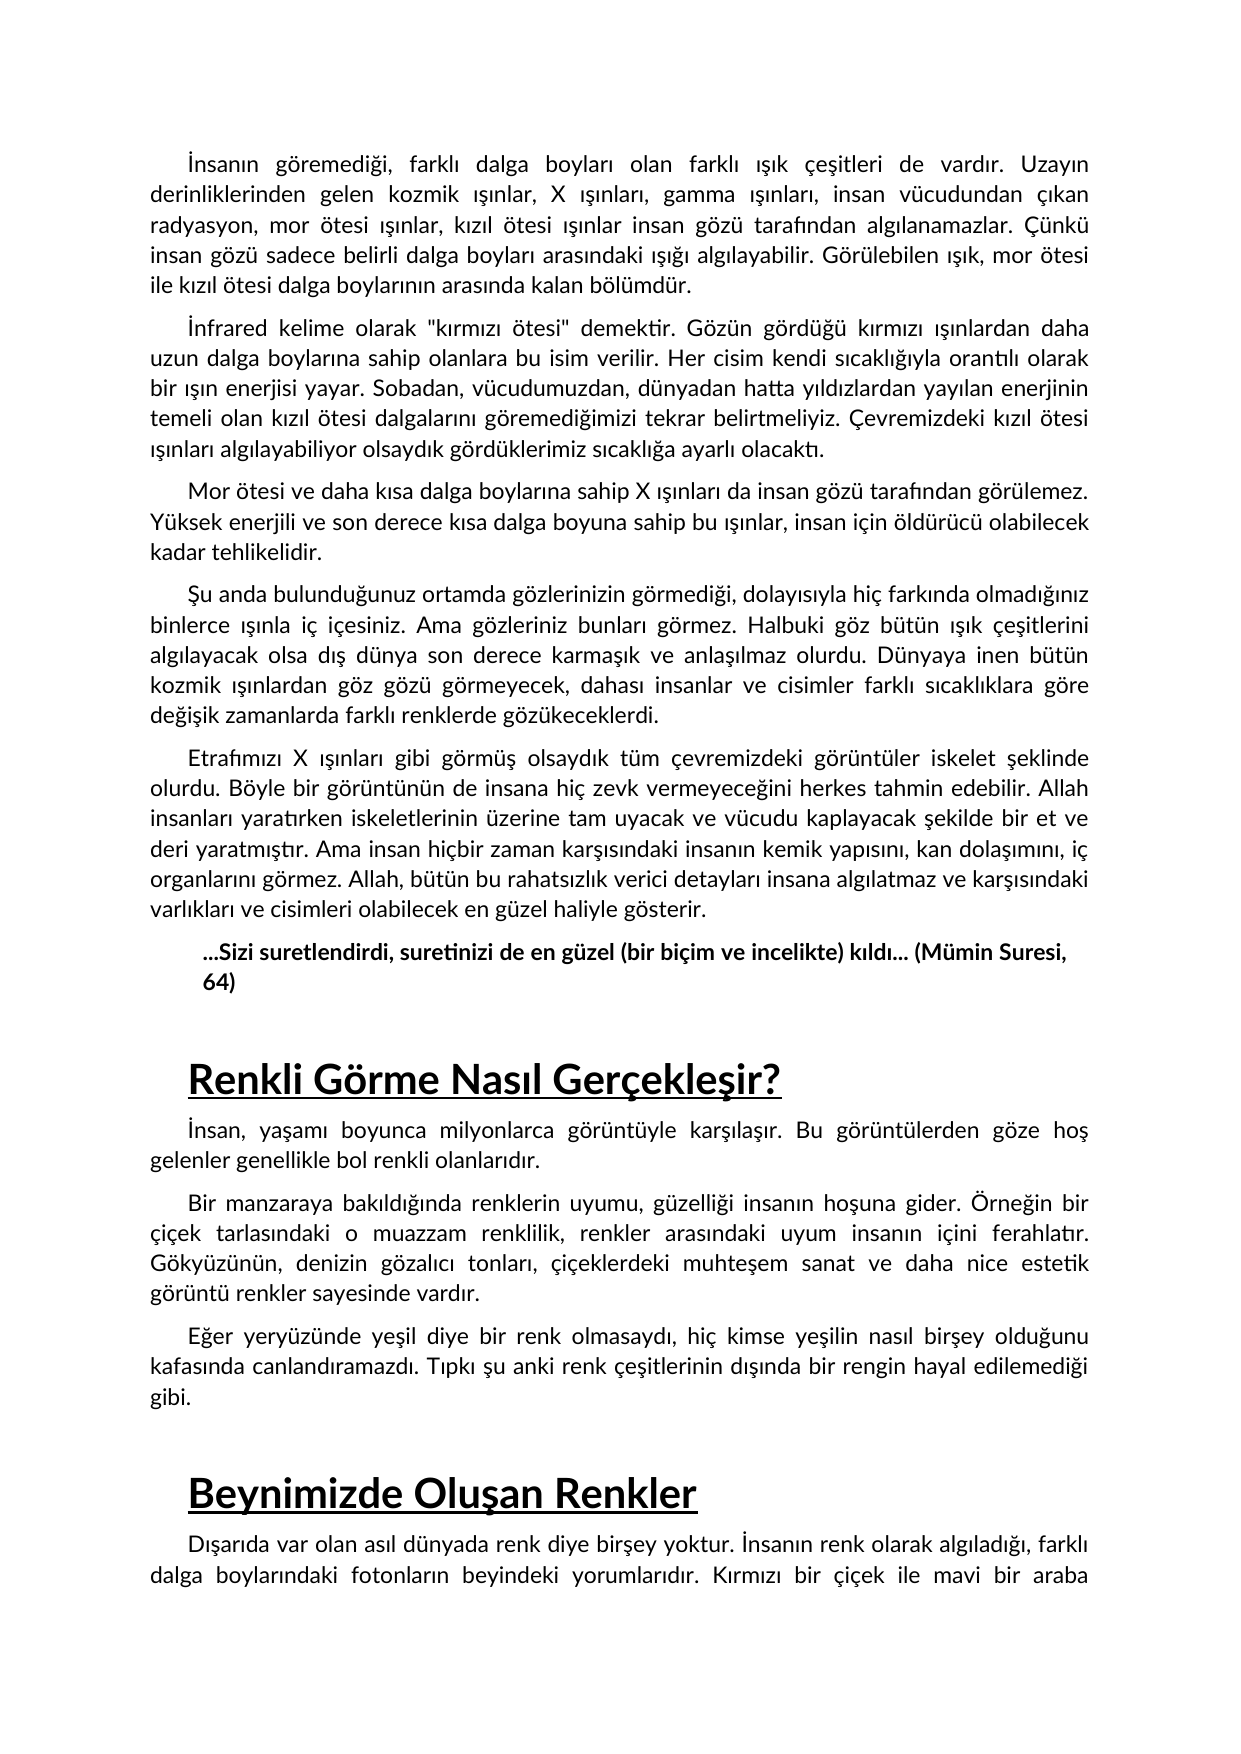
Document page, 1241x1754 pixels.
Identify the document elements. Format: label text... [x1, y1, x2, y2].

text Mor ötesi ve daha kısa dalga boylarına sahip X ışınları da insan gözü tarafından görülemez. Yüksek enerjili ve son derece kısa dalga boyuna sahip bu ışınlar, insan için öldürücü olabilecek kadar tehlikelidir. [150, 477, 1090, 565]
text İnsanın göremediği, farklı dalga boyları olan farklı ışık çeşitleri de vardır. Uzayın derinliklerinden gelen kozmik ışınlar, X ışınları, gamma ışınları, insan vücudundan çıkan radyasyon, mor ötesi ışınlar, kızıl ötesi ışınlar insan gözü tarafından algılanamazlar. Çünkü insan gözü sadece belirli dalga boyları arasındaki ışığı algılayabilir. Görülebilen ışık, mor ötesi ile kızıl ötesi dalga boylarının arasında kalan bölümdür. [150, 150, 1090, 298]
subtitle Renkli Görme Nasıl Gerçekleşir? [187, 1053, 1090, 1103]
text Şu anda bulunduğunuz ortamda gözlerinizin görmediği, dolayısıyla hiç farkında olmadığınız binlerce ışınla iç içesiniz. Ama gözleriniz bunları görmez. Halbuki göz bütün ışık çeşitlerini algılayacak olsa dış dünya son derece karmaşık ve anlaşılmaz olurdu. Dünyaya inen bütün kozmik ışınlardan göz gözü görmeyecek, dahası insanlar ve cisimler farklı sıcaklıklara göre değişik zamanlarda farklı renklerde gözükeceklerdi. [150, 580, 1090, 728]
text Dışarıda var olan asıl dünyada renk diye birşey yoktur. İnsanın renk olarak algıladığı, farklı dalga boylarındaki fotonların beyindeki yorumlarıdır. Kırmızı bir çiçek ile mavi bir araba [150, 1530, 1090, 1588]
text İnfrared kelime olarak "kırmızı ötesi" demektir. Gözün gördüğü kırmızı ışınlardan daha uzun dalga boylarına sahip olanlara bu isim verilir. Her cisim kendi sıcaklığıyla orantılı olarak bir ışın enerjisi yayar. Sobadan, vücudumuzdan, dünyadan hatta yıldızlardan yayılan enerjinin temeli olan kızıl ötesi dalgalarını göremediğimizi tekrar belirtmeliyiz. Çevremizdeki kızıl ötesi ışınları algılayabiliyor olsaydık gördüklerimiz sıcaklığa ayarlı olacaktı. [150, 313, 1090, 462]
text Bir manzaraya bakıldığında renklerin uyumu, güzelliği insanın hoşuna gider. Örneğin bir çiçek tarlasındaki o muazzam renklilik, renkler arasındaki uyum insanın içini ferahlatır. Gökyüzünün, denizin gözalıcı tonları, çiçeklerdeki muhteşem sanat ve daha nice estetik görüntü renkler sayesinde vardır. [150, 1188, 1090, 1307]
text Etrafımızı X ışınları gibi görmüş olsaydık tüm çevremizdeki görüntüler iskelet şeklinde olurdu. Böyle bir görüntünün de insana hiç zevk vermeyeceğini herkes tahmin edebilir. Allah insanları yaratırken iskeletlerinin üzerine tam uyacak ve vücudu kaplayacak şekilde bir et ve deri yaratmıştır. Ama insan hiçbir zaman karşısındaki insanın kemik yapısını, kan dolaşımını, iç organlarını görmez. Allah, bütün bu rahatsızlık verici detayları insana algılatmaz ve karşısındaki varlıkları ve cisimleri olabilecek en güzel haliyle gösterir. [150, 744, 1090, 922]
subtitle Beynimizde Oluşan Renkler [187, 1468, 1090, 1518]
text ...Sizi suretlendirdi, suretinizi de en güzel (bir biçim ve incelikte) kıldı... (Mümin Suresi, 64) [202, 937, 1068, 995]
text Eğer yeryüzünde yeşil diye bir renk olmasaydı, hiç kimse yeşilin nasıl birşey olduğunu kafasında canlandıramazdı. Tıpkı şu anki renk çeşitlerinin dışında bir rengin hayal edilemediği gibi. [150, 1322, 1090, 1410]
text İnsan, yaşamı boyunca milyonlarca görüntüyle karşılaşır. Bu görüntülerden göze hoş gelenler genellikle bol renkli olanlarıdır. [150, 1116, 1090, 1173]
